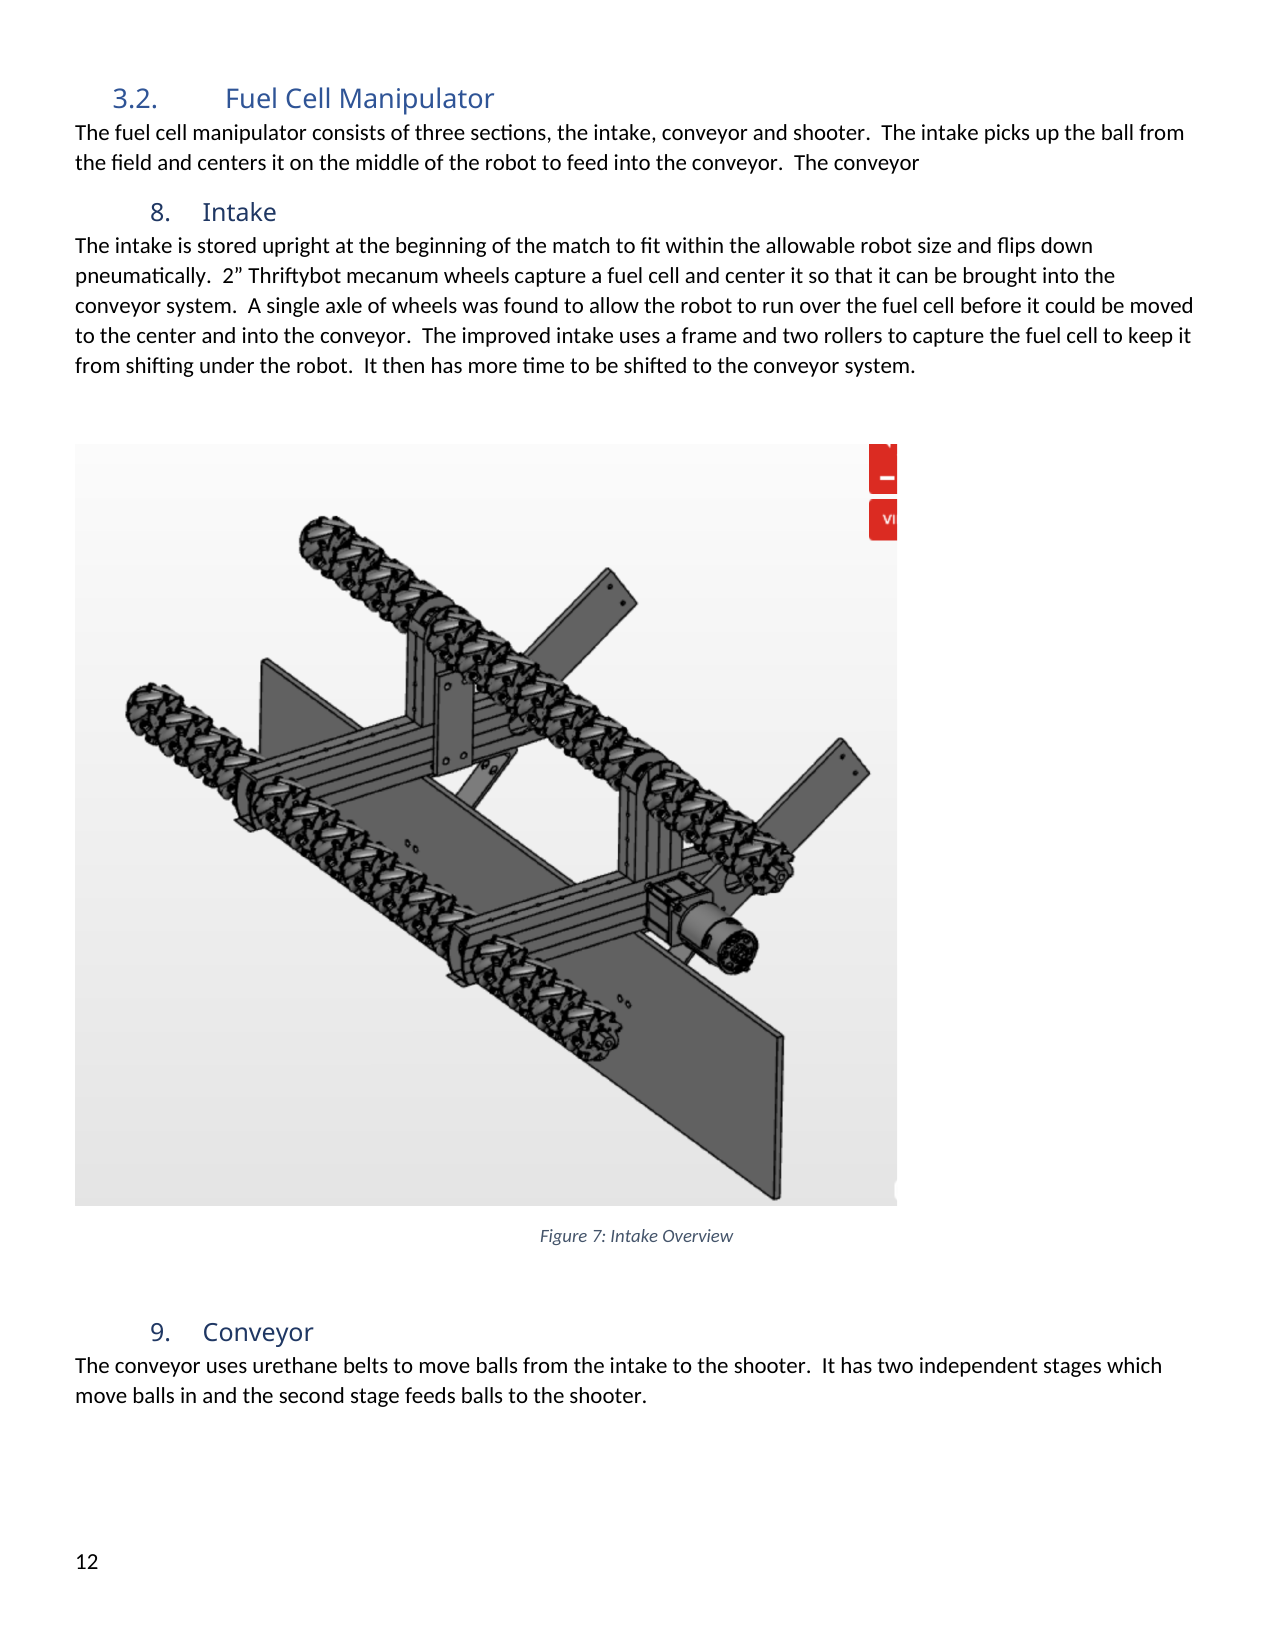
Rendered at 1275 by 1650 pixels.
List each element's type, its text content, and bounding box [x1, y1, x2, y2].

subtitle Conveyor [150, 1314, 1200, 1349]
text Figure 7: Intake Overview [75, 1224, 1200, 1247]
subtitle Fuel Cell Manipulator [112, 79, 1200, 116]
text The intake is stored upright at the beginning of the match to fit within the allowable robot size and flips down pneumatically. 2” Thriftybot mecanum wheels capture a fuel cell and center it so that it can be brought into the conveyor system. A single axle of wheels was found to allow the robot to run over the fuel cell before it could be moved to the center and into the conveyor. The improved intake uses a frame and two rollers to capture the fuel cell to keep it from shifting under the robot. It then has more time to be shifted to the conveyor system. [75, 231, 1200, 379]
text The conveyor uses urethane belts to move balls from the intake to the shooter. It has two independent stages which move balls in and the second stage feeds balls to the shooter. [75, 1351, 1200, 1409]
subtitle Intake [150, 195, 1200, 229]
text The fuel cell manipulator consists of three sections, the intake, conveyor and shooter. The intake picks up the ball from the field and centers it on the middle of the robot to feed into the conveyor. The conveyor [75, 118, 1200, 176]
picture [75, 444, 898, 1206]
